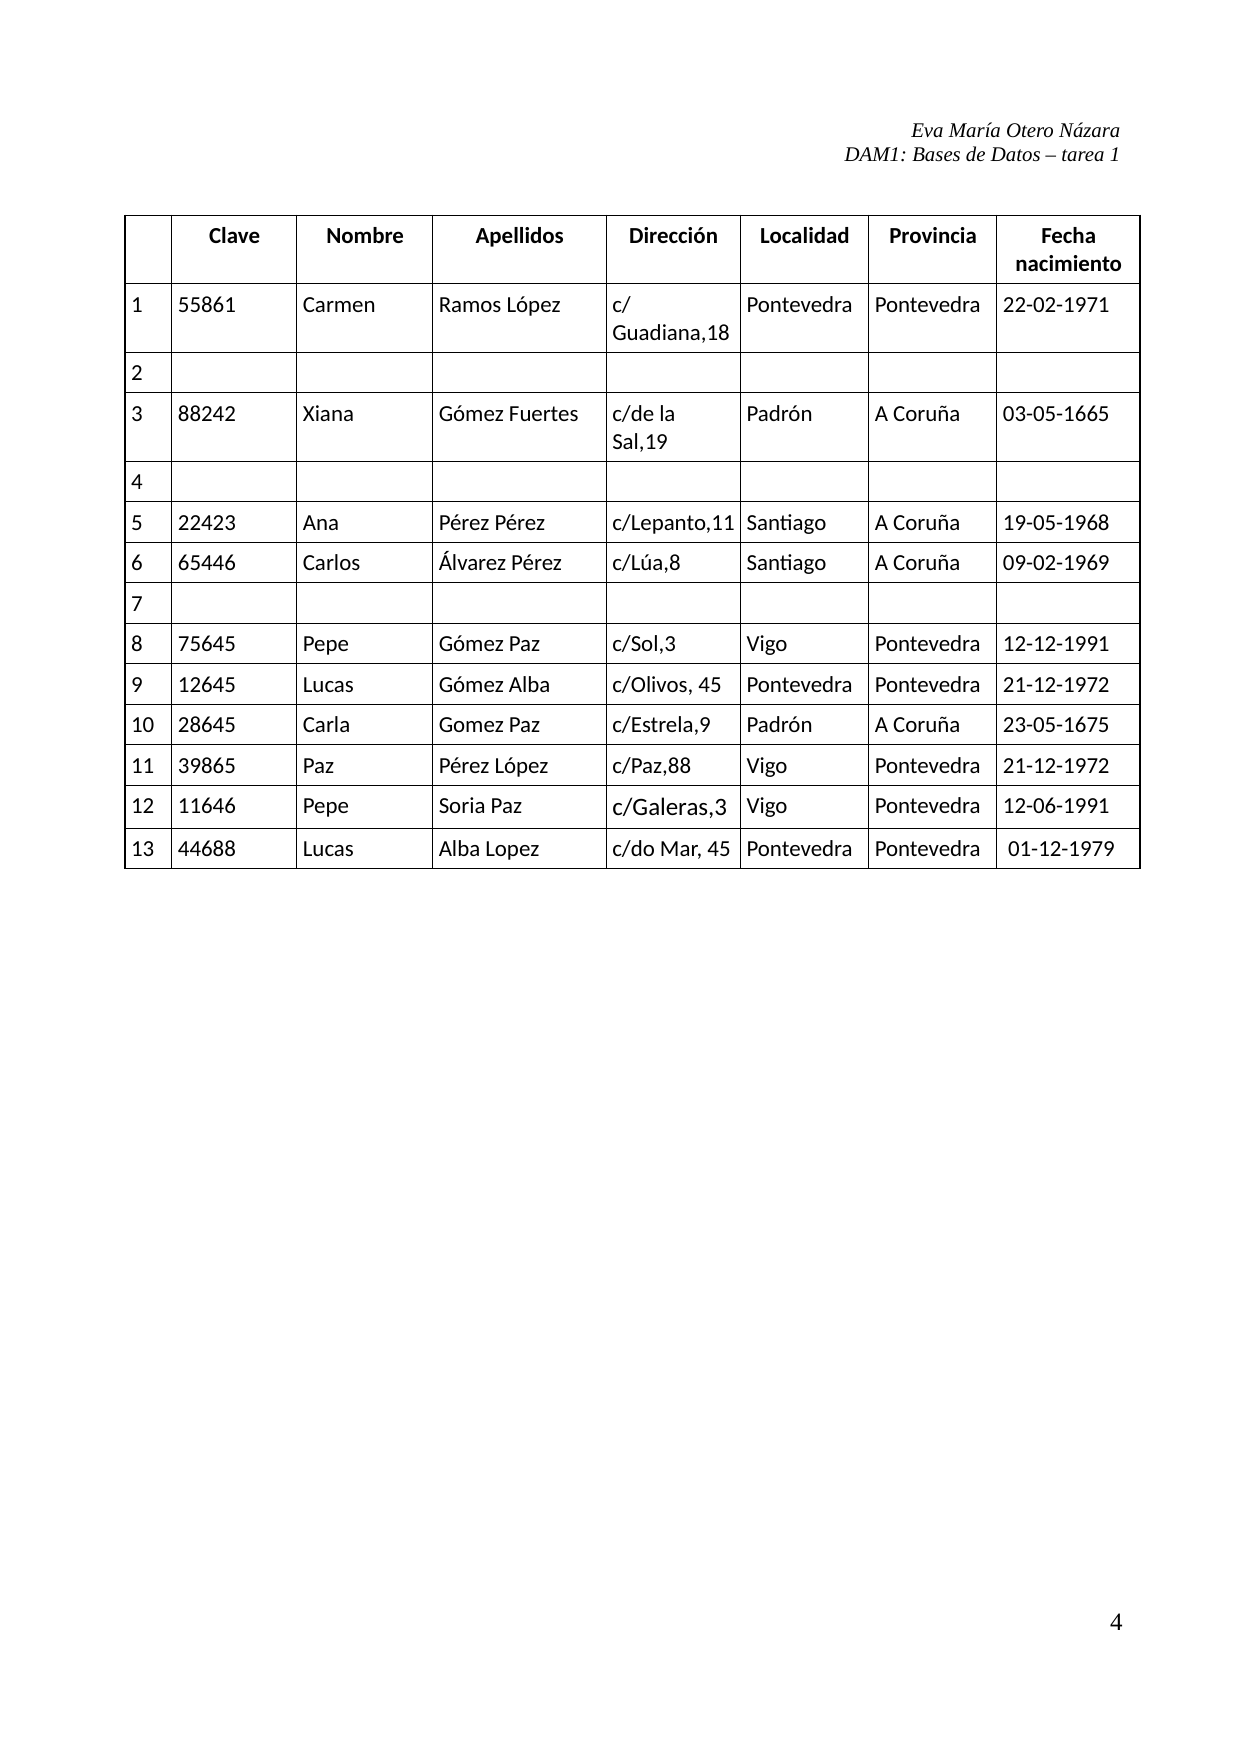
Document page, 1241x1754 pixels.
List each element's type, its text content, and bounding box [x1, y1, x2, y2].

table_cell Pontevedra [869, 745, 996, 785]
table_cell 8 [126, 624, 171, 663]
table_cell Vigo [741, 786, 868, 828]
table_cell Pontevedra [869, 664, 996, 704]
table_cell 23-05-1675 [997, 705, 1139, 744]
table_cell [172, 462, 296, 501]
table_header Clave [172, 216, 296, 283]
table_cell 12-12-1991 [997, 624, 1139, 663]
table_cell Ramos López [433, 284, 606, 352]
table_cell [997, 583, 1139, 623]
table_cell Ana [297, 502, 432, 542]
table_cell 22423 [172, 502, 296, 542]
table_cell c/Guadiana,18 [607, 284, 740, 352]
table_cell [172, 583, 296, 623]
table_cell Pontevedra [741, 829, 868, 868]
table_cell 21-12-1972 [997, 664, 1139, 704]
table_cell Carla [297, 705, 432, 744]
table_cell [607, 462, 740, 501]
table_cell Santiago [741, 543, 868, 582]
table_header Localidad [741, 216, 868, 283]
table_cell 12-06-1991 [997, 786, 1139, 828]
table_cell 22-02-1971 [997, 284, 1139, 352]
table_cell 65446 [172, 543, 296, 582]
table_cell 10 [126, 705, 171, 744]
table_cell c/Lepanto,11 [607, 502, 740, 542]
table_cell 3 [126, 393, 171, 461]
table_cell [297, 583, 432, 623]
table_cell Álvarez Pérez [433, 543, 606, 582]
table_header Provincia [869, 216, 996, 283]
table_cell 5 [126, 502, 171, 542]
table_cell 28645 [172, 705, 296, 744]
table_cell [997, 462, 1139, 501]
table_cell Pontevedra [869, 829, 996, 868]
table_cell Carmen [297, 284, 432, 352]
table_cell 39865 [172, 745, 296, 785]
table_cell c/Galeras,3 [607, 786, 740, 828]
table_cell 11646 [172, 786, 296, 828]
table_cell 75645 [172, 624, 296, 663]
table_cell [433, 462, 606, 501]
table_cell [741, 462, 868, 501]
table_cell 4 [126, 462, 171, 501]
table_cell 44688 [172, 829, 296, 868]
table_cell 1 [126, 284, 171, 352]
table_cell c/Paz,88 [607, 745, 740, 785]
table_cell Santiago [741, 502, 868, 542]
table_cell Carlos [297, 543, 432, 582]
table_header Nombre [297, 216, 432, 283]
table_cell 12 [126, 786, 171, 828]
table_cell Xiana [297, 393, 432, 461]
table_cell [869, 462, 996, 501]
table_cell Pontevedra [869, 624, 996, 663]
table_cell [869, 583, 996, 623]
table_cell Pérez López [433, 745, 606, 785]
table_cell 7 [126, 583, 171, 623]
table_cell 6 [126, 543, 171, 582]
table_cell Pepe [297, 786, 432, 828]
table_cell [607, 583, 740, 623]
table_cell [433, 353, 606, 392]
table_cell 11 [126, 745, 171, 785]
table_cell Vigo [741, 745, 868, 785]
table_cell Soria Paz [433, 786, 606, 828]
table_cell c/do Mar, 45 [607, 829, 740, 868]
table_header Apellidos [433, 216, 606, 283]
table_cell Pepe [297, 624, 432, 663]
table_cell Gómez Paz [433, 624, 606, 663]
table_cell [997, 353, 1139, 392]
table_cell Paz [297, 745, 432, 785]
table_cell c/de la Sal,19 [607, 393, 740, 461]
table_cell 13 [126, 829, 171, 868]
table_cell Gómez Alba [433, 664, 606, 704]
table_cell Vigo [741, 624, 868, 663]
table_cell A Coruña [869, 705, 996, 744]
table_cell [433, 583, 606, 623]
table_cell c/Estrela,9 [607, 705, 740, 744]
table_cell Pontevedra [869, 284, 996, 352]
table_cell A Coruña [869, 543, 996, 582]
table_cell Padrón [741, 393, 868, 461]
table_cell 88242 [172, 393, 296, 461]
table_cell Gomez Paz [433, 705, 606, 744]
table_cell 03-05-1665 [997, 393, 1139, 461]
table_header Fecha nacimiento [997, 216, 1139, 283]
table_cell Gómez Fuertes [433, 393, 606, 461]
table_cell Lucas [297, 664, 432, 704]
table_cell 12645 [172, 664, 296, 704]
table_cell [607, 353, 740, 392]
table_cell 2 [126, 353, 171, 392]
table_header [126, 216, 171, 283]
table_cell c/Sol,3 [607, 624, 740, 663]
table_cell [869, 353, 996, 392]
table_cell 9 [126, 664, 171, 704]
table_cell [741, 583, 868, 623]
table_cell Alba Lopez [433, 829, 606, 868]
table_header Dirección [607, 216, 740, 283]
table_cell c/Olivos, 45 [607, 664, 740, 704]
table_cell [172, 353, 296, 392]
table_cell 09-02-1969 [997, 543, 1139, 582]
table_cell A Coruña [869, 393, 996, 461]
table_cell Pérez Pérez [433, 502, 606, 542]
table_cell [741, 353, 868, 392]
table_cell [297, 462, 432, 501]
table_cell [297, 353, 432, 392]
table_cell 21-12-1972 [997, 745, 1139, 785]
table_cell Pontevedra [741, 284, 868, 352]
table_cell 01-12-1979 [997, 829, 1139, 868]
table_cell Pontevedra [869, 786, 996, 828]
table_cell Lucas [297, 829, 432, 868]
table_cell c/Lúa,8 [607, 543, 740, 582]
table_cell 19-05-1968 [997, 502, 1139, 542]
table_cell Padrón [741, 705, 868, 744]
table_cell Pontevedra [741, 664, 868, 704]
table_cell 55861 [172, 284, 296, 352]
table_cell A Coruña [869, 502, 996, 542]
